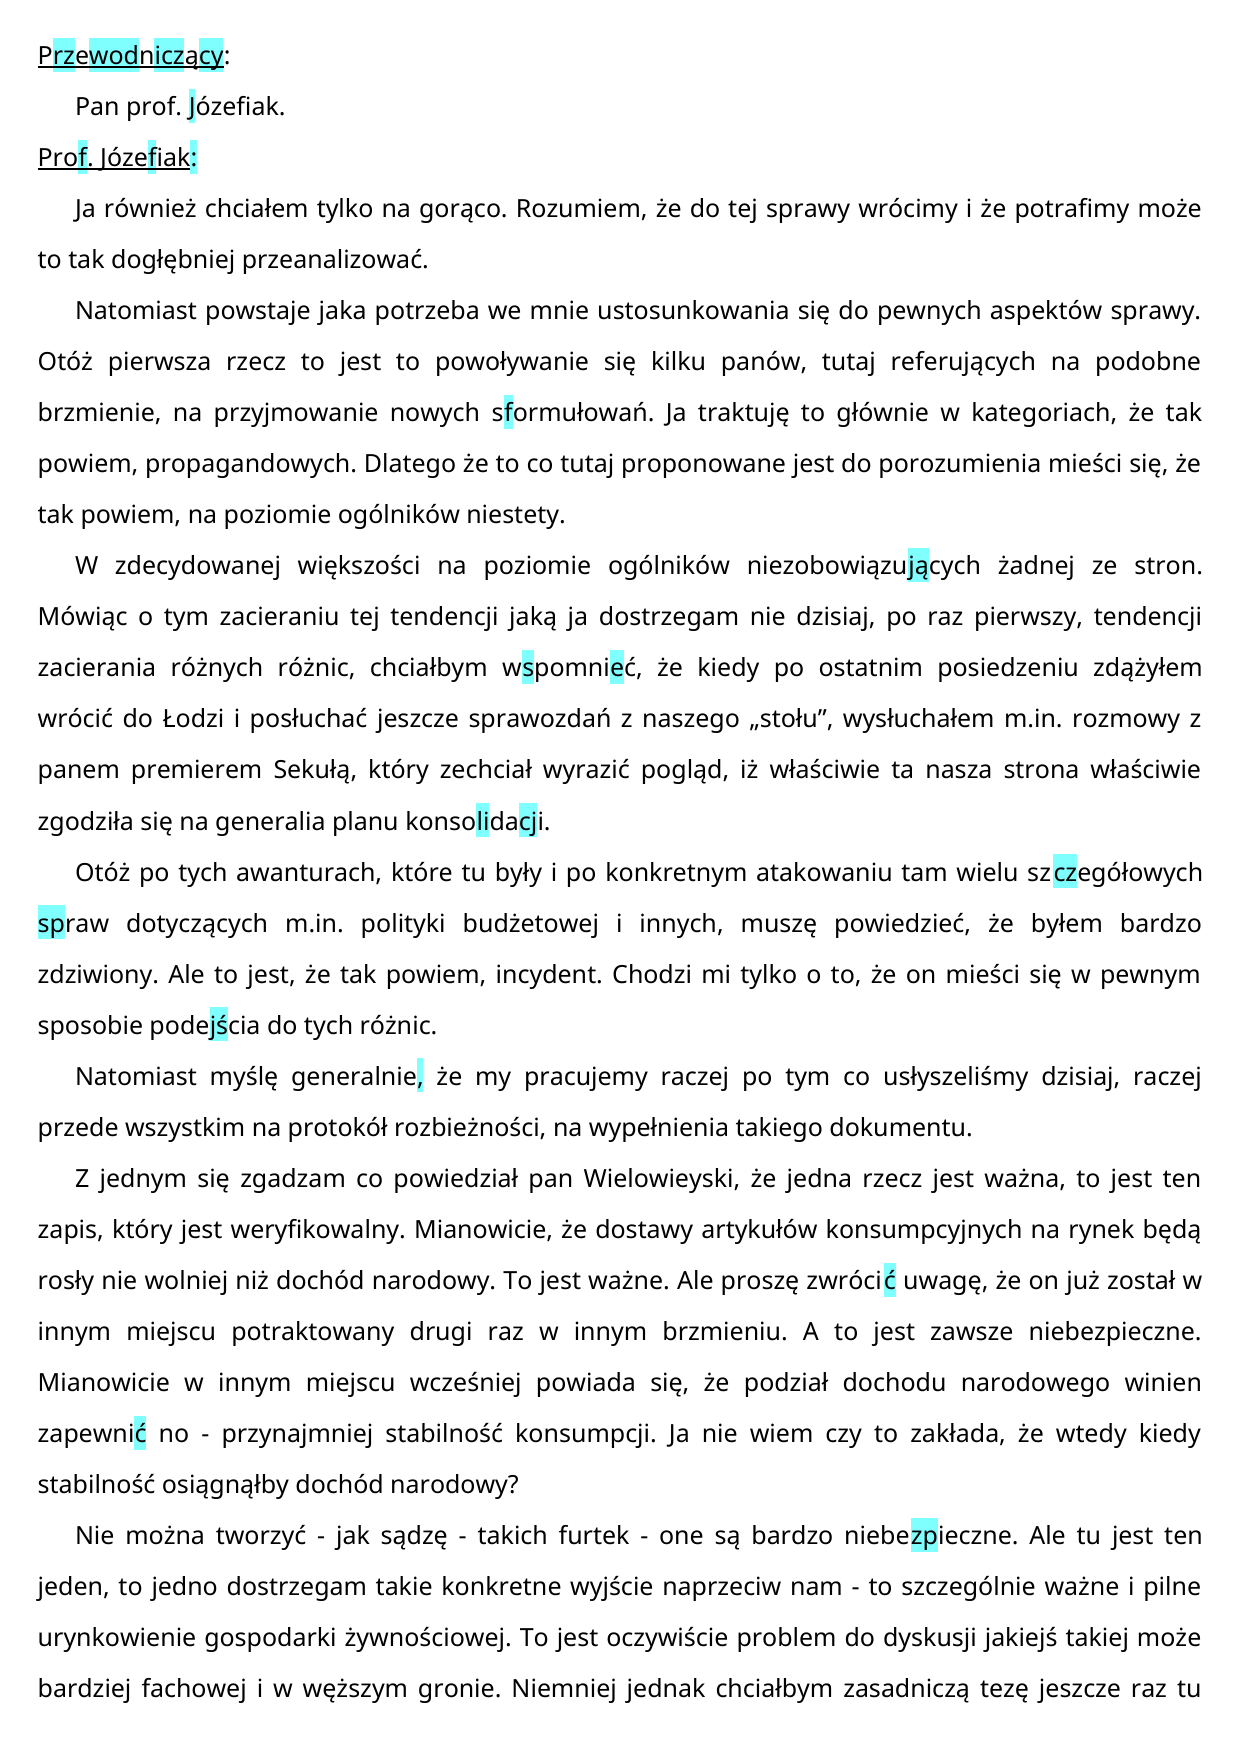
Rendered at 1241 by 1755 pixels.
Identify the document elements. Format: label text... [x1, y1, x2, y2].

text Natomiast powstaje jaka potrzeba we mnie ustosunkowania się do pewnych aspektów sprawy. Otóż pierwsza rzecz to jest to powoływanie się kilku panów, tutaj referujących na podobne brzmienie, na przyjmowanie nowych sformułowań. Ja traktuję to głównie w kategoriach, że tak powiem, propagandowych. Dlatego że to co tutaj proponowane jest do porozumienia mieści się, że tak powiem, na poziomie ogólników niestety. [37, 293, 1203, 531]
text Natomiast myślę generalnie, że my pracujemy raczej po tym co usłyszeliśmy dzisiaj, raczej przede wszystkim na protokół rozbieżności, na wypełnienia takiego dokumentu. [37, 1058, 1203, 1143]
text W zdecydowanej większości na poziomie ogólników niezobowiązujących żadnej ze stron. Mówiąc o tym zacieraniu tej tendencji jaką ja dostrzegam nie dzisiaj, po raz pierwszy, tendencji zacierania różnych różnic, chciałbym wspomnieć, że kiedy po ostatnim posiedzeniu zdążyłem wrócić do Łodzi i posłuchać jeszcze sprawozdań z naszego „stołu”, wysłuchałem m.in. rozmowy z panem premierem Sekułą, który zechciał wyrazić pogląd, iż właściwie ta nasza strona właściwie zgodziła się na generalia planu konsolidacji. [37, 548, 1203, 837]
text Przewodniczący: [37, 37, 1203, 72]
text Otóż po tych awanturach, które tu były i po konkretnym atakowaniu tam wielu szczegółowych spraw dotyczących m.in. polityki budżetowej i innych, muszę powiedzieć, że byłem bardzo zdziwiony. Ale to jest, że tak powiem, incydent. Chodzi mi tylko o to, że on mieści się w pewnym sposobie podejścia do tych różnic. [37, 854, 1203, 1041]
text Z jednym się zgadzam co powiedział pan Wielowieyski, że jedna rzecz jest ważna, to jest ten zapis, który jest weryfikowalny. Mianowicie, że dostawy artykułów konsumpcyjnych na rynek będą rosły nie wolniej niż dochód narodowy. To jest ważne. Ale proszę zwrócić uwagę, że on już został w innym miejscu potraktowany drugi raz w innym brzmieniu. A to jest zawsze niebezpieczne. Mianowicie w innym miejscu wcześniej powiada się, że podział dochodu narodowego winien zapewnić no - przynajmniej stabilność konsumpcji. Ja nie wiem czy to zakłada, że wtedy kiedy stabilność osiągnąłby dochód narodowy? [37, 1160, 1203, 1501]
text Nie można tworzyć - jak sądzę - takich furtek - one są bardzo niebezpieczne. Ale tu jest ten jeden, to jedno dostrzegam takie konkretne wyjście naprzeciw nam - to szczególnie ważne i pilne urynkowienie gospodarki żywnościowej. To jest oczywiście problem do dyskusji jakiejś takiej może bardziej fachowej i w węższym gronie. Niemniej jednak chciałbym zasadniczą tezę jeszcze raz tu [37, 1518, 1203, 1705]
text Pan prof. Józefiak. [37, 88, 1203, 123]
text Prof. Józefiak: [37, 139, 1203, 174]
text Ja również chciałem tylko na gorąco. Rozumiem, że do tej sprawy wrócimy i że potrafimy może to tak dogłębniej przeanalizować. [37, 191, 1203, 276]
